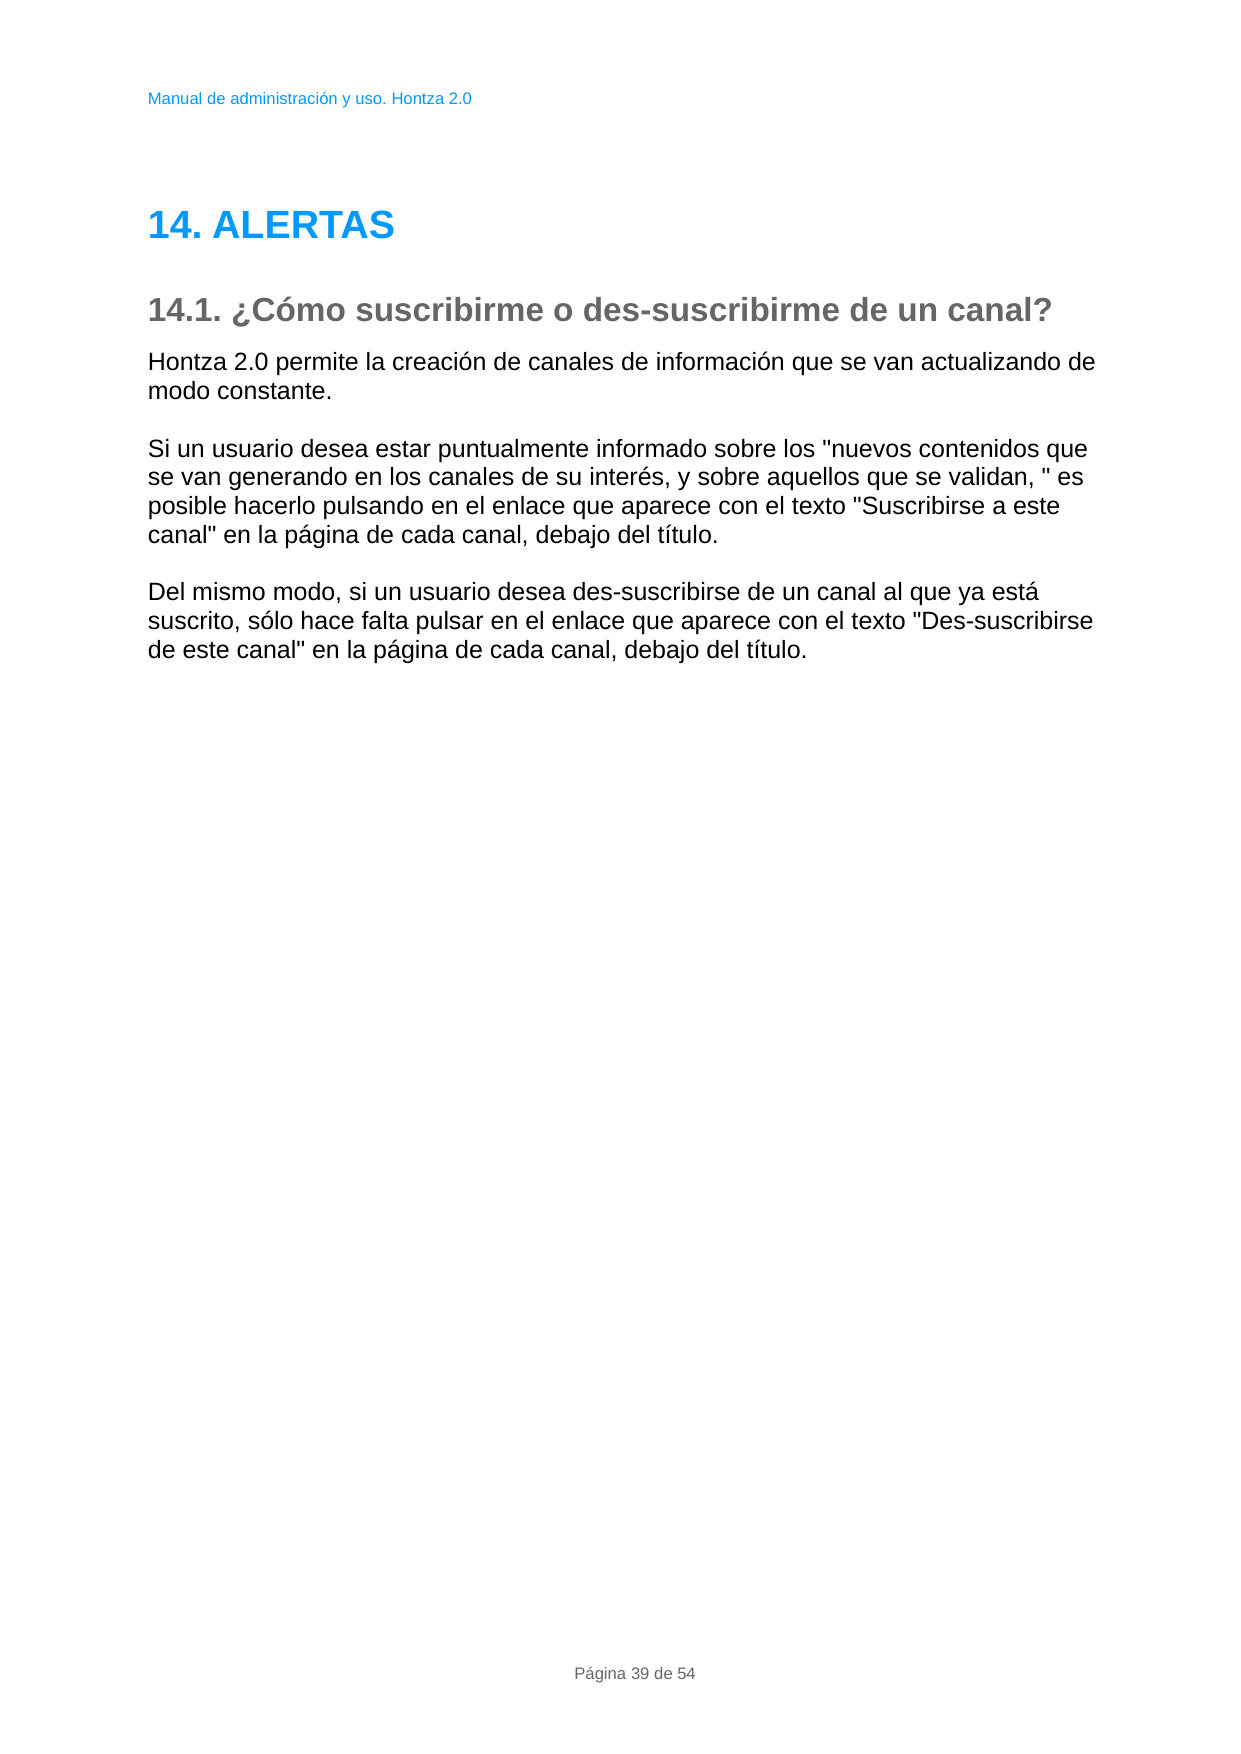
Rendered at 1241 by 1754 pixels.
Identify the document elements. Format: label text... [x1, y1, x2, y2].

text Si un usuario desea estar puntualmente informado sobre los "nuevos contenidos que se van generando en los canales de su interés, y sobre aquellos que se validan, " es posible hacerlo pulsando en el enlace que aparece con el texto "Suscribirse a este canal" en la página de cada canal, debajo del título. [148, 433, 1122, 548]
subtitle 14. ALERTAS [148, 202, 1122, 247]
text Hontza 2.0 permite la creación de canales de información que se van actualizando de modo constante. [148, 347, 1122, 405]
text Del mismo modo, si un usuario desea des-suscribirse de un canal al que ya está suscrito, sólo hace falta pulsar en el enlace que aparece con el texto "Des-suscribirse de este canal" en la página de cada canal, debajo del título. [148, 577, 1122, 663]
subtitle 14.1. ¿Cómo suscribirme o des-suscribirme de un canal? [148, 291, 1122, 329]
